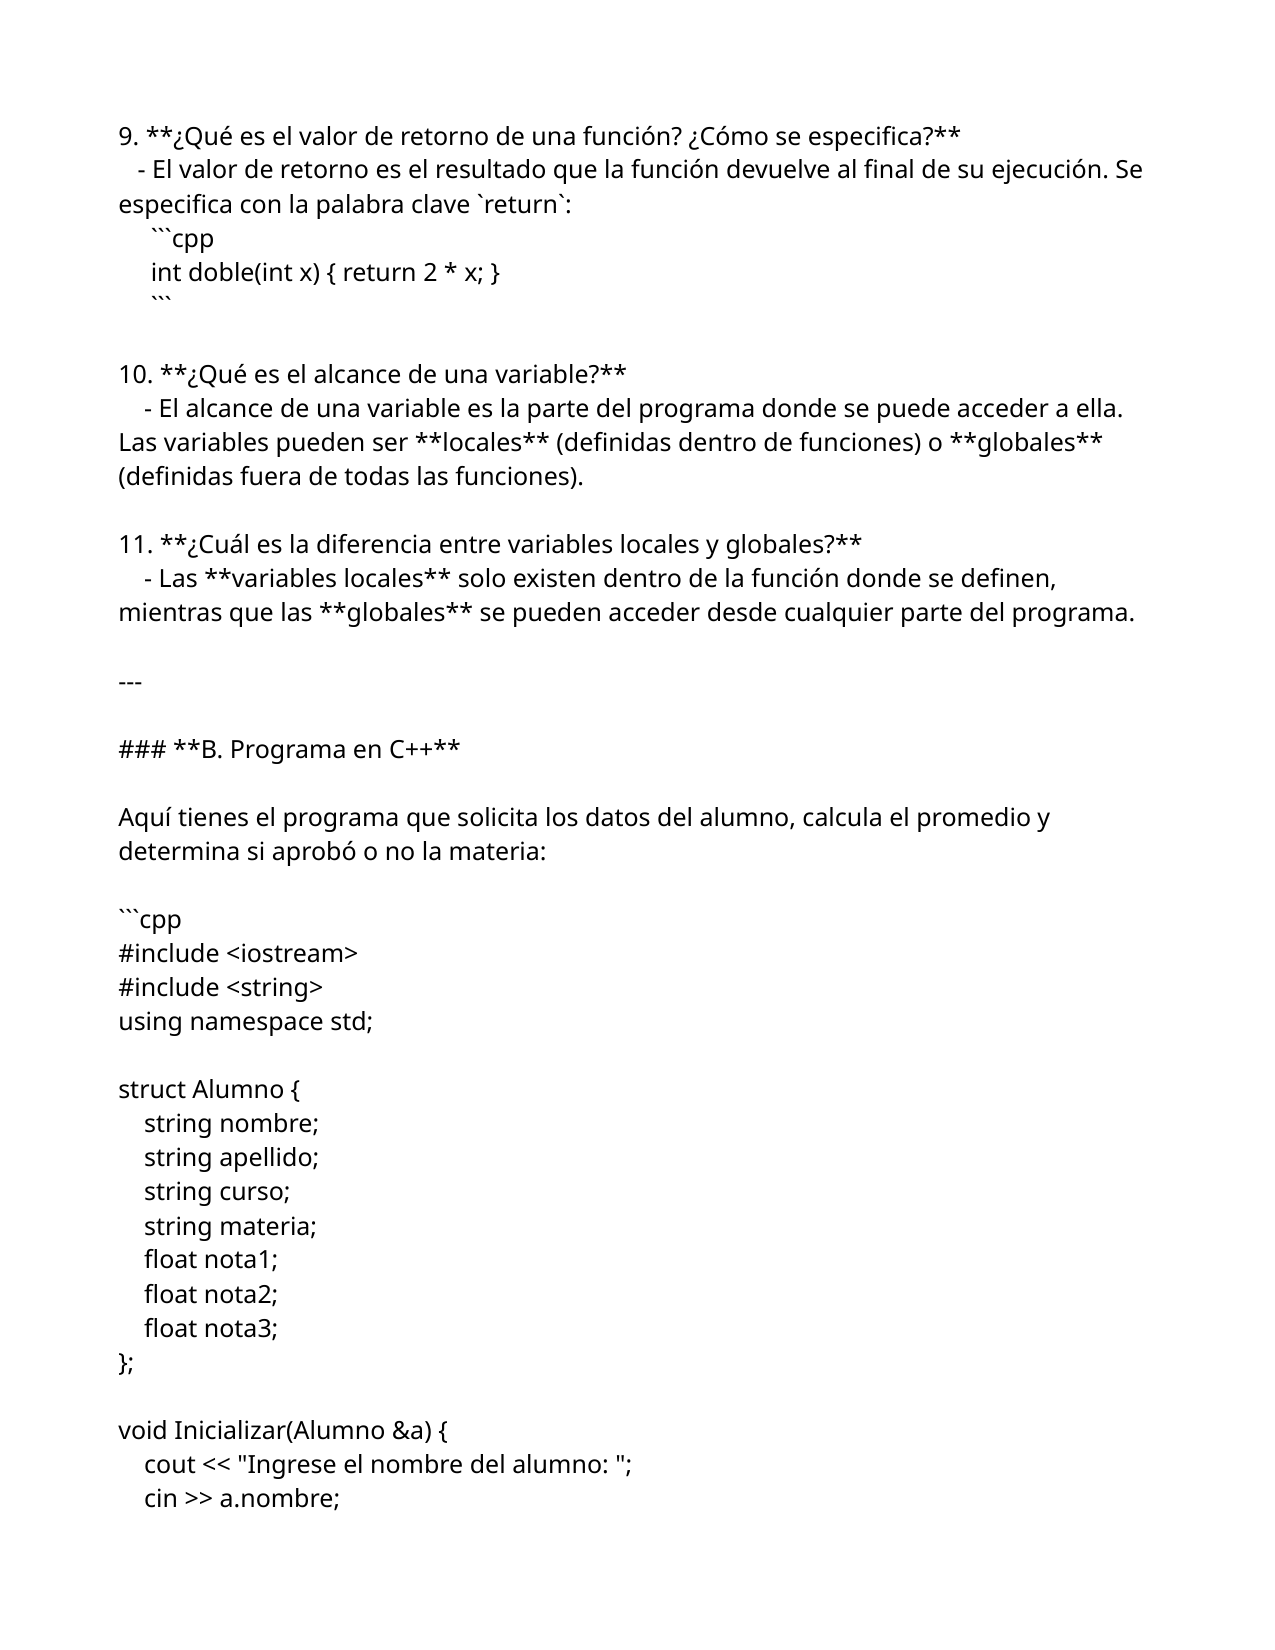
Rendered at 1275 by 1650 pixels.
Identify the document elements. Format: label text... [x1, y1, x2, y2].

text float nota1; [118, 1242, 1157, 1276]
text - El valor de retorno es el resultado que la función devuelve al final de su ejecución. Se especifica con la palabra clave `return`: [118, 152, 1157, 220]
text ``` [118, 288, 1157, 322]
text #include <iostream> [118, 936, 1157, 970]
text string materia; [118, 1208, 1157, 1242]
text float nota3; [118, 1310, 1157, 1344]
text cin >> a.nombre; [118, 1481, 1157, 1515]
text ### **B. Programa en C++** [118, 731, 1157, 765]
text string nombre; [118, 1106, 1157, 1140]
text Aquí tienes el programa que solicita los datos del alumno, calcula el promedio y determina si aprobó o no la materia: [118, 799, 1157, 867]
text }; [118, 1344, 1157, 1378]
text --- [118, 663, 1157, 697]
text ```cpp [118, 902, 1157, 936]
text string curso; [118, 1174, 1157, 1208]
text cout << "Ingrese el nombre del alumno: "; [118, 1447, 1157, 1481]
text string apellido; [118, 1140, 1157, 1174]
text - El alcance de una variable es la parte del programa donde se puede acceder a ella. Las variables pueden ser **locales** (definidas dentro de funciones) o **globales** (definidas fuera de todas las funciones). [118, 391, 1157, 493]
text using namespace std; [118, 1004, 1157, 1038]
text #include <string> [118, 970, 1157, 1004]
text int doble(int x) { return 2 * x; } [118, 254, 1157, 288]
text 11. **¿Cuál es la diferencia entre variables locales y globales?** [118, 527, 1157, 561]
text 10. **¿Qué es el alcance de una variable?** [118, 357, 1157, 391]
text void Inicializar(Alumno &a) { [118, 1412, 1157, 1447]
text struct Alumno { [118, 1072, 1157, 1106]
text 9. **¿Qué es el valor de retorno de una función? ¿Cómo se especifica?** [118, 118, 1157, 152]
text float nota2; [118, 1276, 1157, 1310]
text - Las **variables locales** solo existen dentro de la función donde se definen, mientras que las **globales** se pueden acceder desde cualquier parte del programa. [118, 561, 1157, 629]
text ```cpp [118, 220, 1157, 254]
